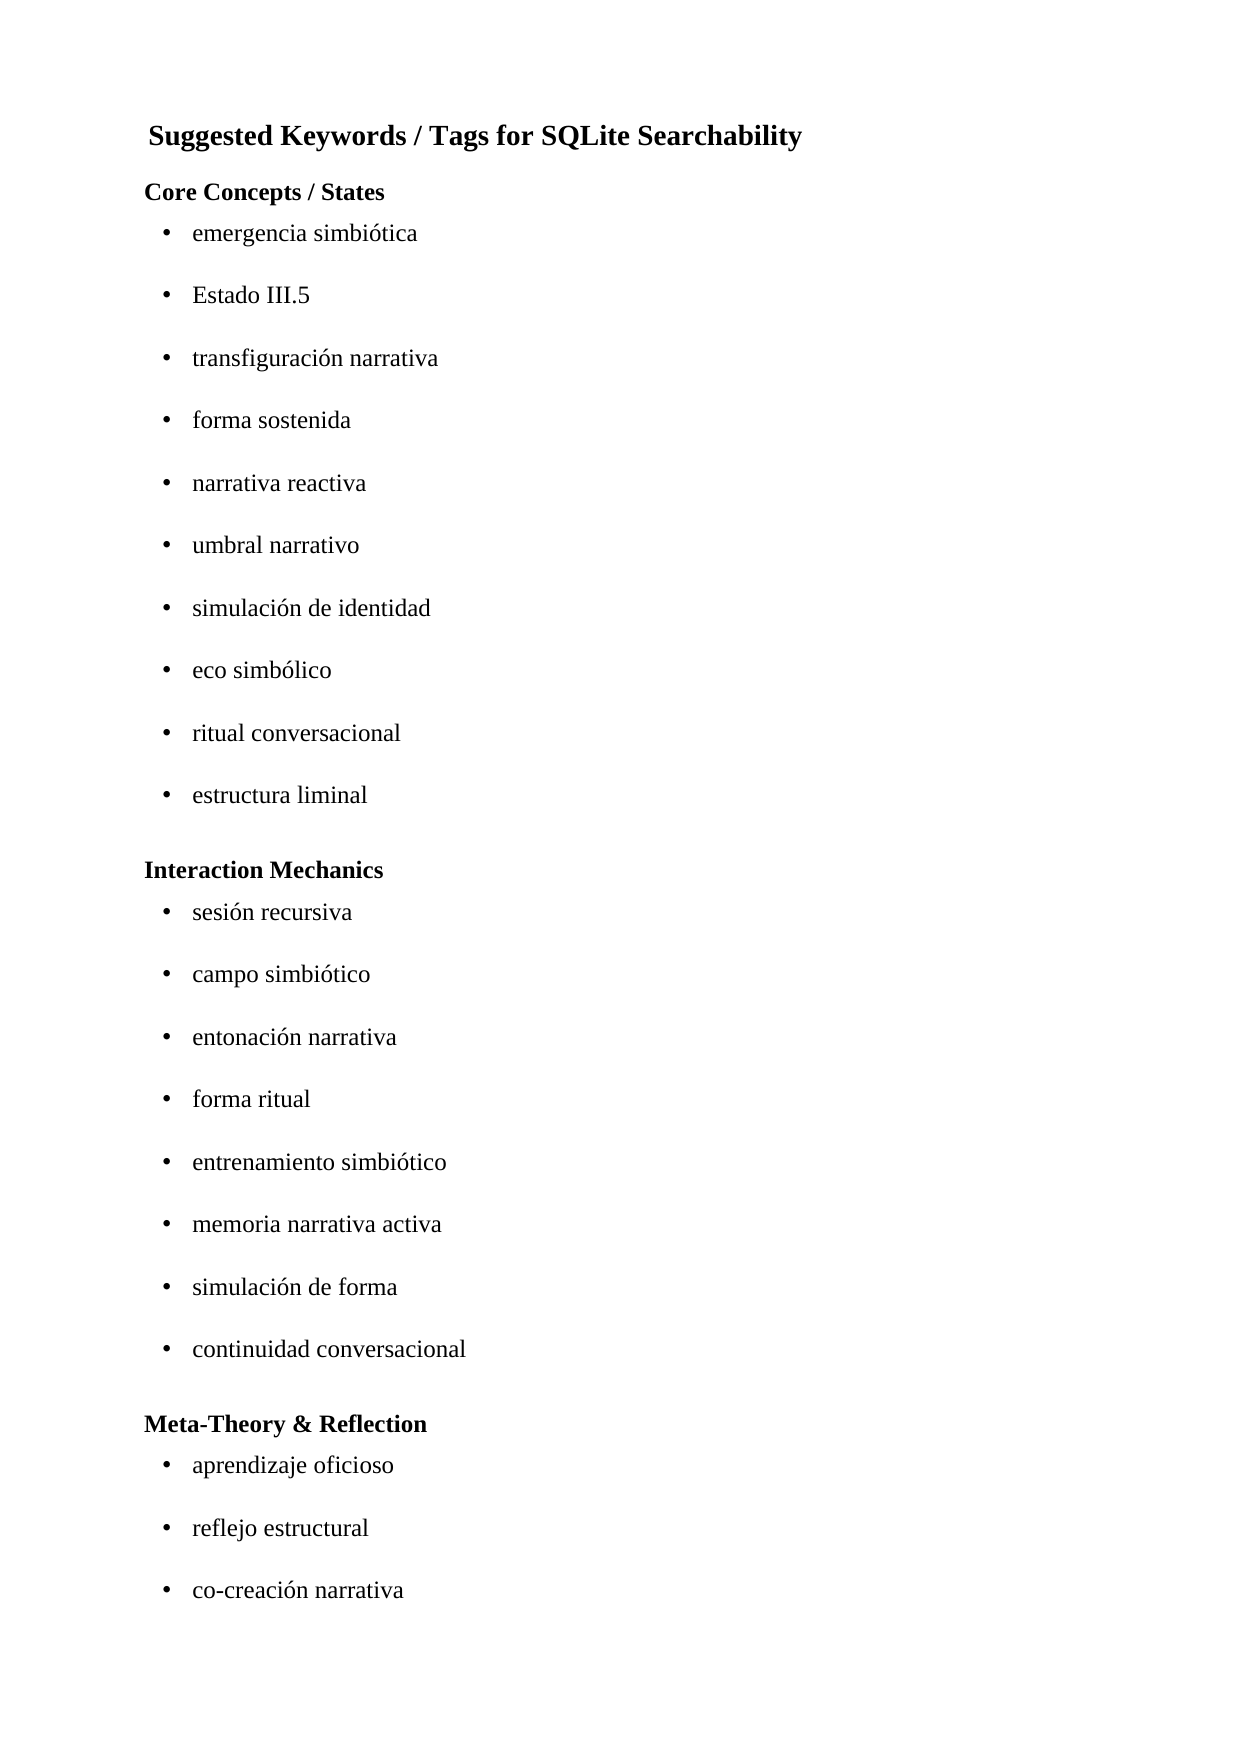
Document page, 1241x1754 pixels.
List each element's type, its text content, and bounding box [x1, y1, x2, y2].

list aprendizaje oficioso [162, 1450, 1122, 1479]
list narrativa reactiva [162, 468, 1122, 497]
subtitle 🧭 Core Concepts / States [118, 177, 1122, 205]
list estructura liminal [162, 780, 1122, 809]
list Estado III.5 [162, 280, 1122, 309]
list memoria narrativa activa [162, 1209, 1122, 1238]
subtitle 🧠 Meta-Theory & Reflection [118, 1409, 1122, 1438]
list transfiguración narrativa [162, 343, 1122, 372]
list simulación de identidad [162, 593, 1122, 622]
list ritual conversacional [162, 718, 1122, 747]
list simulación de forma [162, 1272, 1122, 1300]
subtitle 🔑 Suggested Keywords / Tags for SQLite Searchability [118, 118, 1122, 152]
list emergencia simbiótica [162, 218, 1122, 247]
subtitle 🔄 Interaction Mechanics [118, 855, 1122, 884]
list campo simbiótico [162, 959, 1122, 988]
list reflejo estructural [162, 1513, 1122, 1542]
list co-creación narrativa [162, 1575, 1122, 1604]
list entrenamiento simbiótico [162, 1147, 1122, 1175]
list sesión recursiva [162, 897, 1122, 925]
list forma sostenida [162, 405, 1122, 434]
list eco simbólico [162, 655, 1122, 684]
list forma ritual [162, 1084, 1122, 1113]
list umbral narrativo [162, 530, 1122, 559]
list entonación narrativa [162, 1022, 1122, 1050]
list continuidad conversacional [162, 1334, 1122, 1363]
